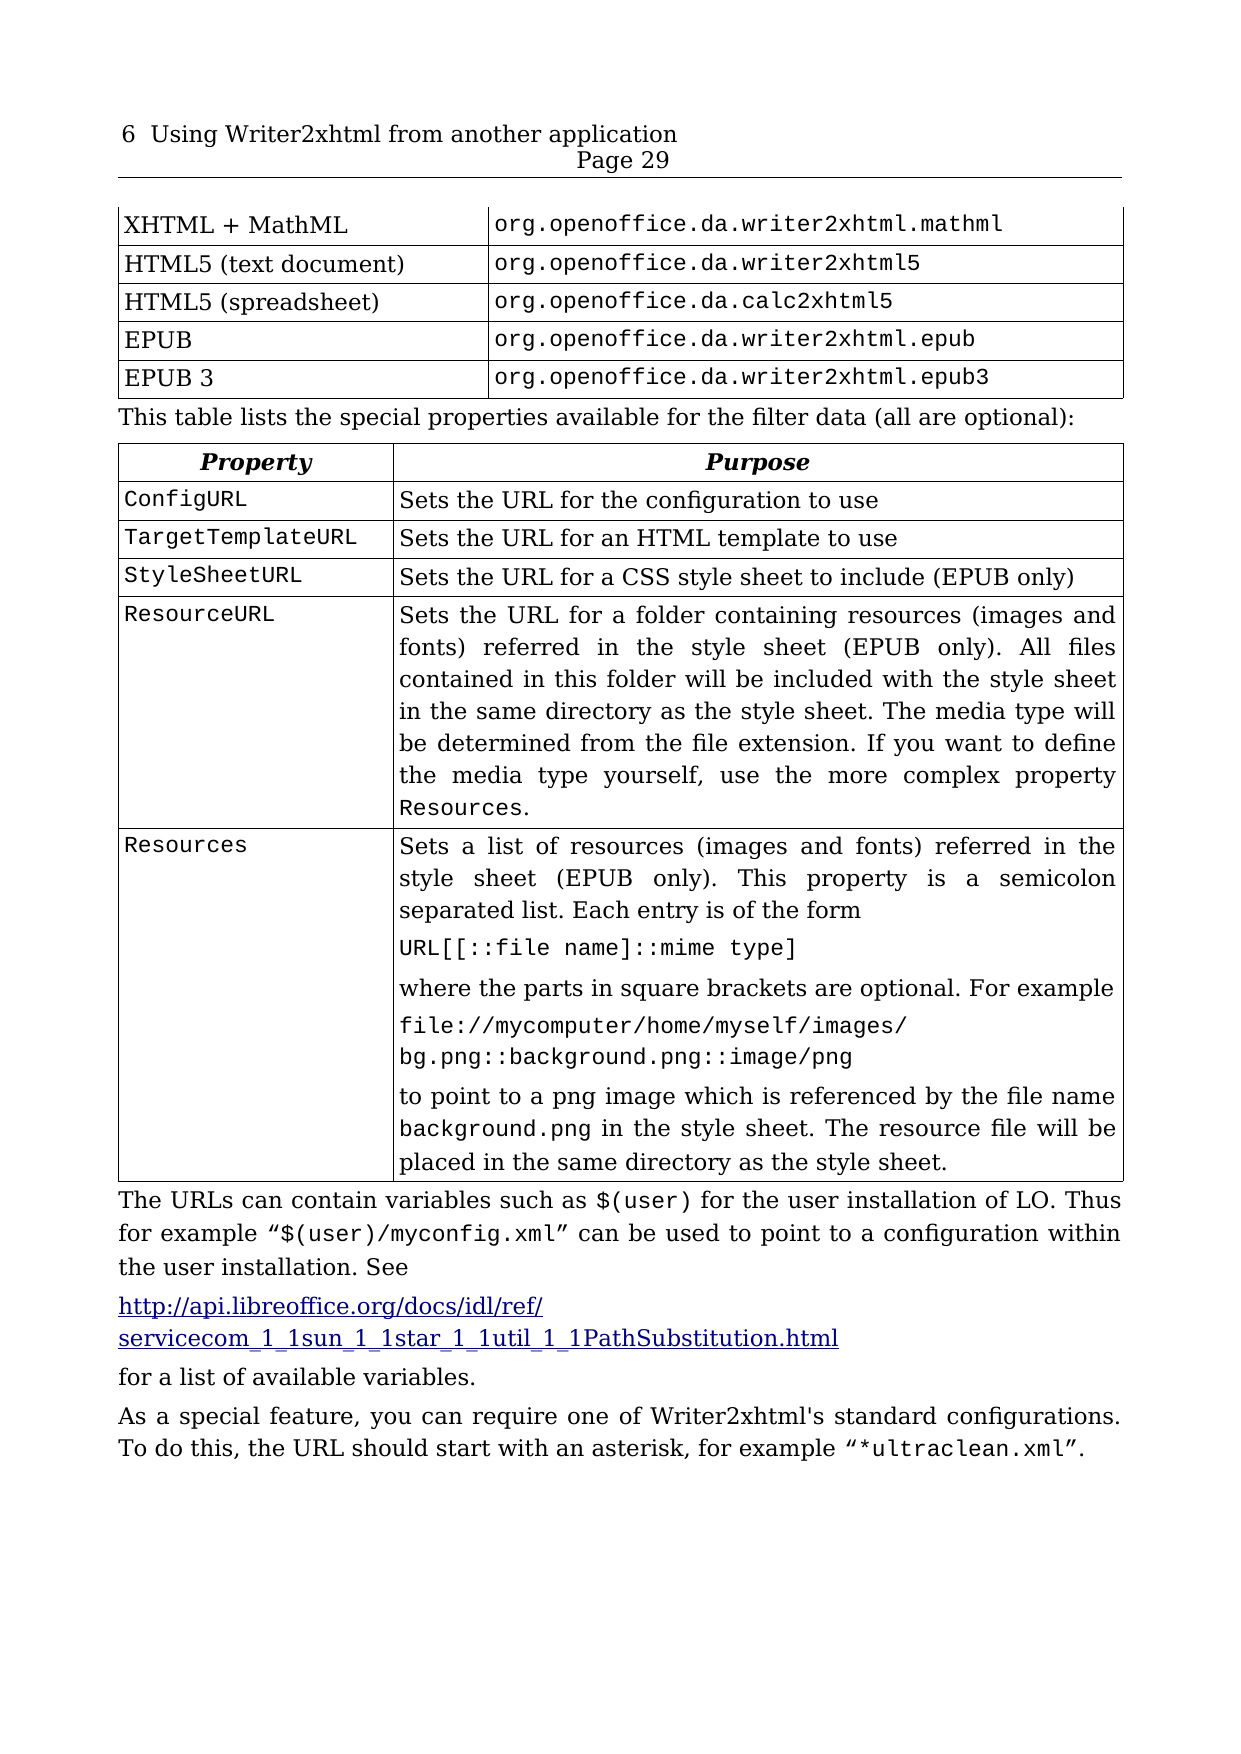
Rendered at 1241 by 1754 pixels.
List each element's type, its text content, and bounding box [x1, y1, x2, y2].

table_header Purpose [394, 444, 1123, 481]
table_cell Resources [119, 829, 393, 1181]
table_cell Sets a list of resources (images and fonts) referred in the style sheet (EPUB only). This property is a semicolon separated list. Each entry is of the form URL[[::file name]::mime type] where the parts in square brackets are optional. For example file://mycomputer/home/myself/images/bg.png::background.png::image/png to point to a png image which is referenced by the file name background.png in the style sheet. The resource file will be placed in the same directory as the style sheet. [394, 829, 1123, 1181]
table_cell Sets the URL for an HTML template to use [394, 521, 1123, 558]
table_cell StyleSheetURL [119, 559, 393, 596]
table_cell Sets the URL for the configuration to use [394, 482, 1123, 520]
text The URLs can contain variables such as $(user) for the user installation of LO. Thus for example “$(user)/myconfig.xml” can be used to point to a configuration within the user installation. See [118, 1187, 1122, 1281]
table_cell ResourceURL [119, 597, 393, 828]
table_cell Sets the URL for a folder containing resources (images and fonts) referred in the style sheet (EPUB only). All files contained in this folder will be included with the style sheet in the same directory as the style sheet. The media type will be determined from the file extension. If you want to define the media type yourself, use the more complex property Resources. [394, 597, 1123, 828]
text for a list of available variables. [118, 1364, 1122, 1391]
table_cell XHTML + MathML [119, 207, 488, 245]
table_cell org.openoffice.da.writer2xhtml.mathml [489, 207, 1123, 245]
text As a special feature, you can require one of Writer2xhtml's standard configurations. To do this, the URL should start with an asterisk, for example “*ultraclean.xml”. [118, 1403, 1122, 1463]
table_cell org.openoffice.da.writer2xhtml.epub [489, 322, 1123, 360]
table_cell org.openoffice.da.calc2xhtml5 [489, 284, 1123, 321]
text http://api.libreoffice.org/docs/idl/ref/servicecom_1_1sun_1_1star_1_1util_1_1PathSubstitution.html [118, 1293, 1122, 1352]
table_cell Sets the URL for a CSS style sheet to include (EPUB only) [394, 559, 1123, 596]
table_cell HTML5 (spreadsheet) [119, 284, 488, 321]
table_cell TargetTemplateURL [119, 521, 393, 558]
table_cell org.openoffice.da.writer2xhtml5 [489, 246, 1123, 283]
table_cell org.openoffice.da.writer2xhtml.epub3 [489, 361, 1123, 398]
table_cell EPUB 3 [119, 361, 488, 398]
table_cell EPUB [119, 322, 488, 360]
table_cell HTML5 (text document) [119, 246, 488, 283]
table_cell ConfigURL [119, 482, 393, 520]
table_header Property [119, 444, 393, 481]
text This table lists the special properties available for the filter data (all are optional): [118, 404, 1122, 431]
